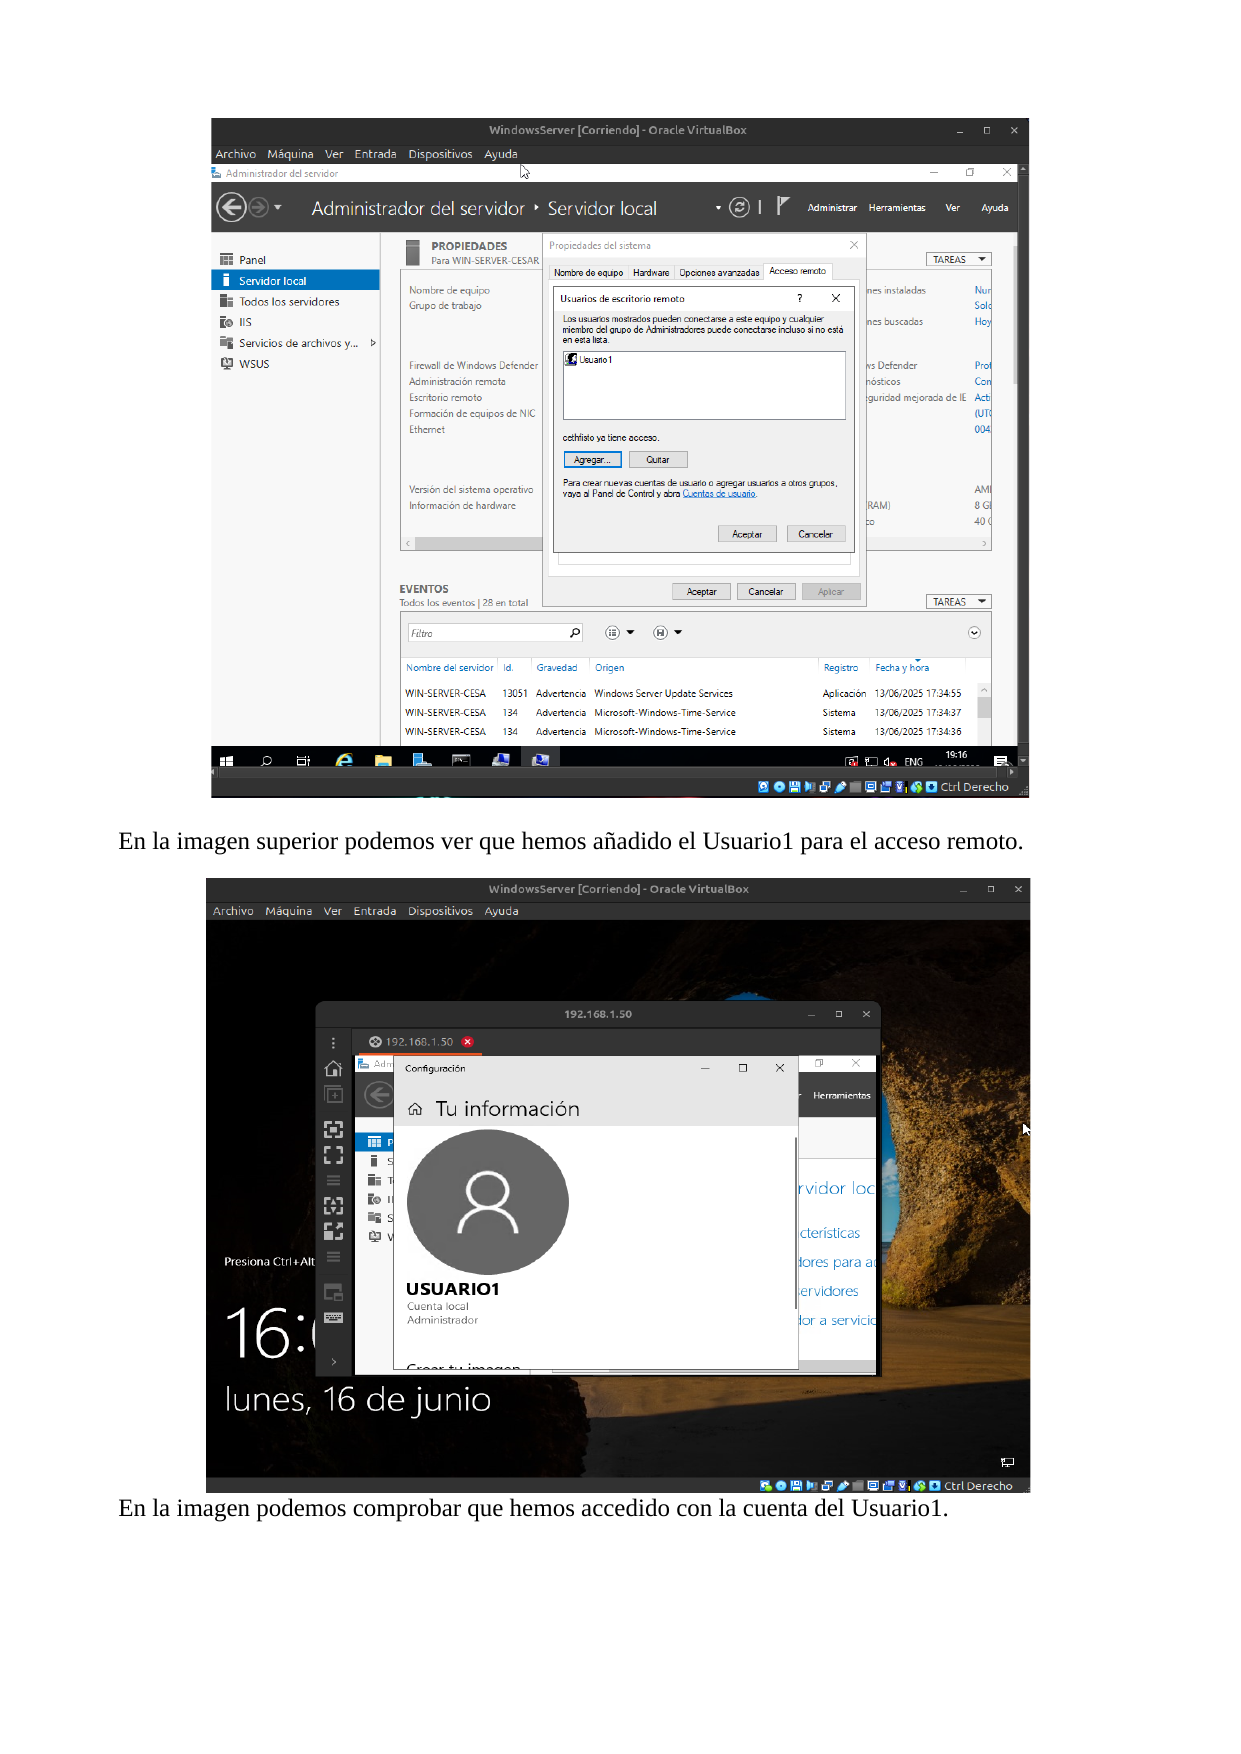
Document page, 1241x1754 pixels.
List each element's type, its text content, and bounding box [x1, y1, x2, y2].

picture [211, 118, 1030, 798]
picture [206, 878, 1031, 1493]
text En la imagen superior podemos ver que hemos añadido el Usuario1 para el acceso remoto. [118, 826, 1122, 855]
text En la imagen podemos comprobar que hemos accedido con la cuenta del Usuario1. [118, 1077, 1122, 1521]
